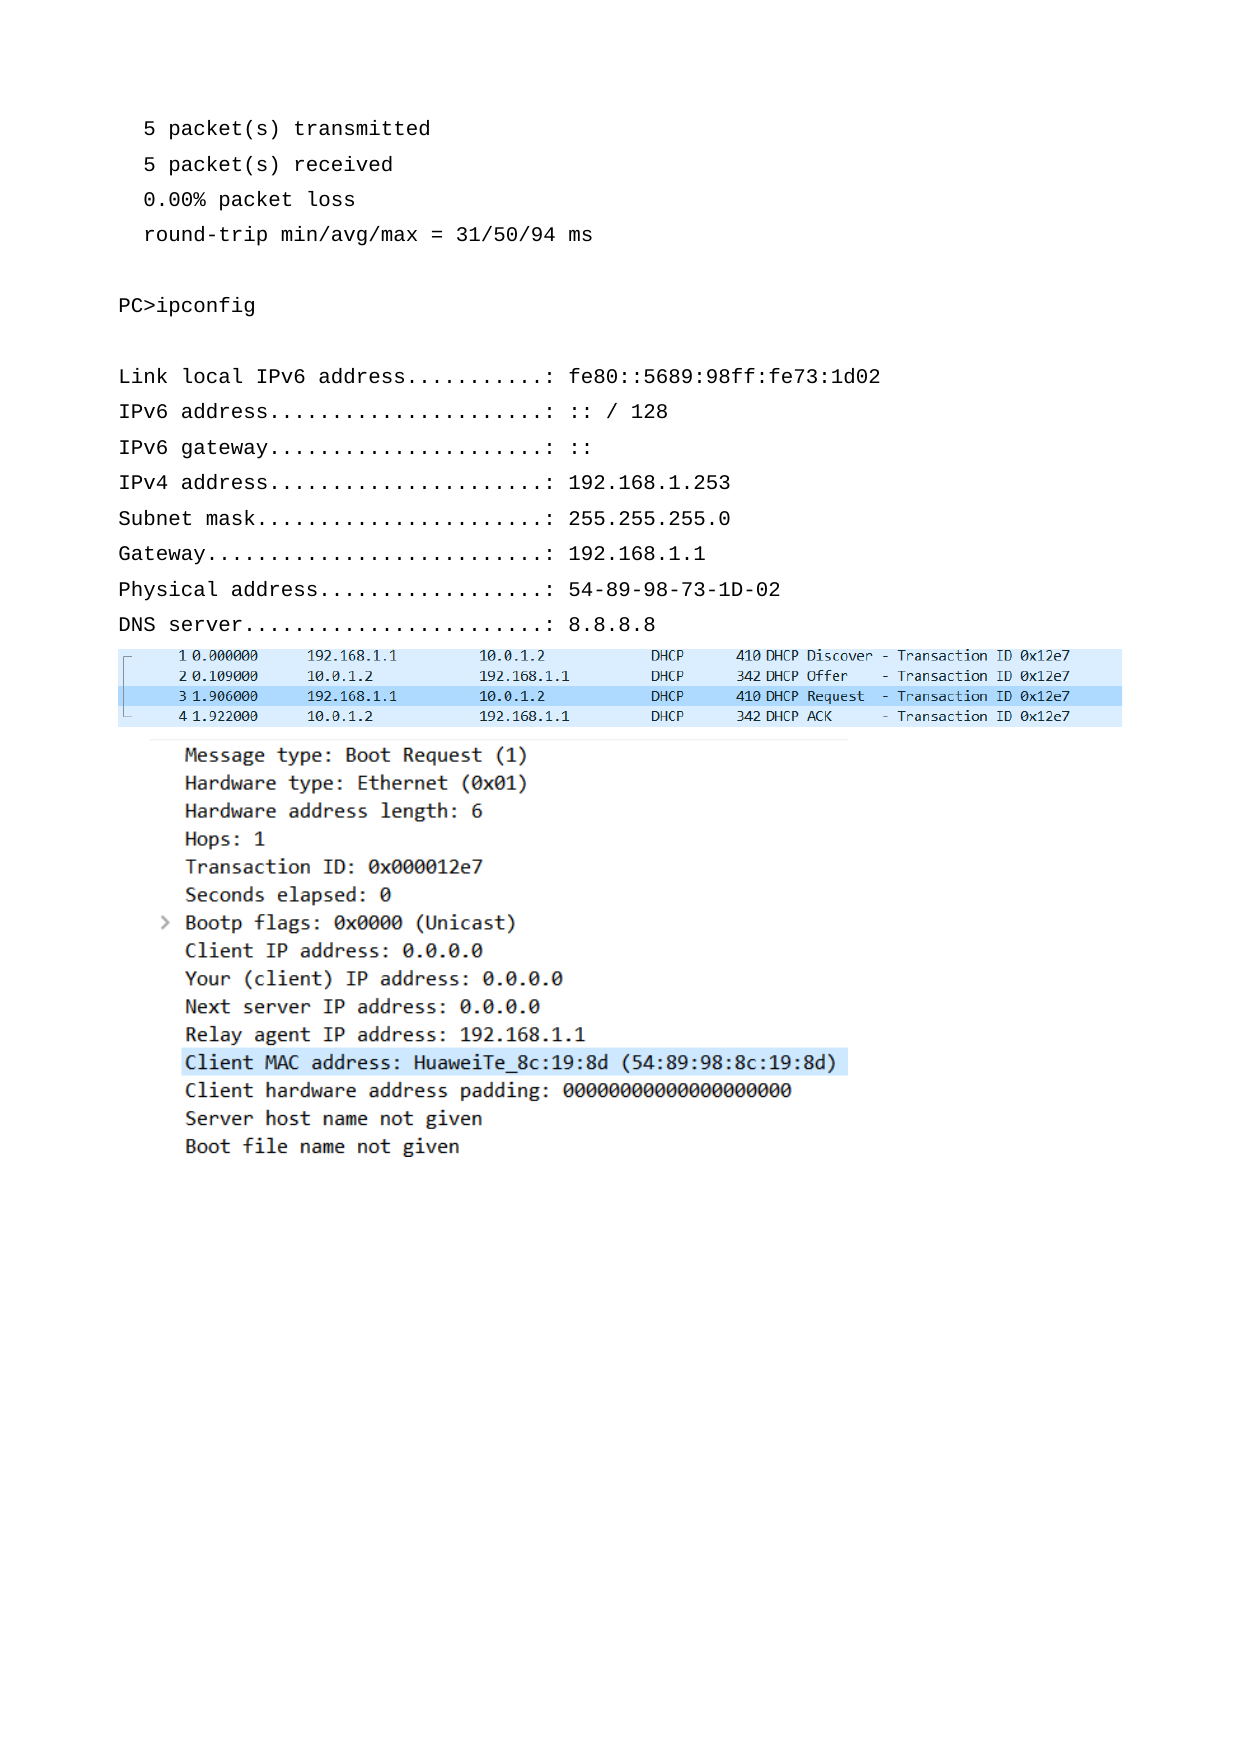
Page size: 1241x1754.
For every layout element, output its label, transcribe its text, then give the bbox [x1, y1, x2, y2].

text Physical address..................: 54-89-98-73-1D-02 [118, 578, 1122, 602]
text Link local IPv6 address...........: fe80::5689:98ff:fe73:1d02 [118, 366, 1122, 390]
text Subnet mask.......................: 255.255.255.0 [118, 508, 1122, 531]
picture [118, 649, 1123, 728]
text IPv6 address......................: :: / 128 [118, 401, 1122, 425]
text IPv6 gateway......................: :: [118, 437, 1122, 461]
text round-trip min/avg/max = 31/50/94 ms [118, 224, 1122, 248]
text IPv4 address......................: 192.168.1.253 [118, 472, 1122, 496]
text Gateway...........................: 192.168.1.1 [118, 543, 1122, 567]
text 5 packet(s) transmitted [118, 118, 1122, 142]
text 5 packet(s) received [118, 153, 1122, 177]
text 0.00% packet loss [118, 189, 1122, 213]
picture [118, 739, 848, 1157]
text PC>ipconfig [118, 295, 1122, 319]
text DNS server........................: 8.8.8.8 [118, 614, 1122, 638]
